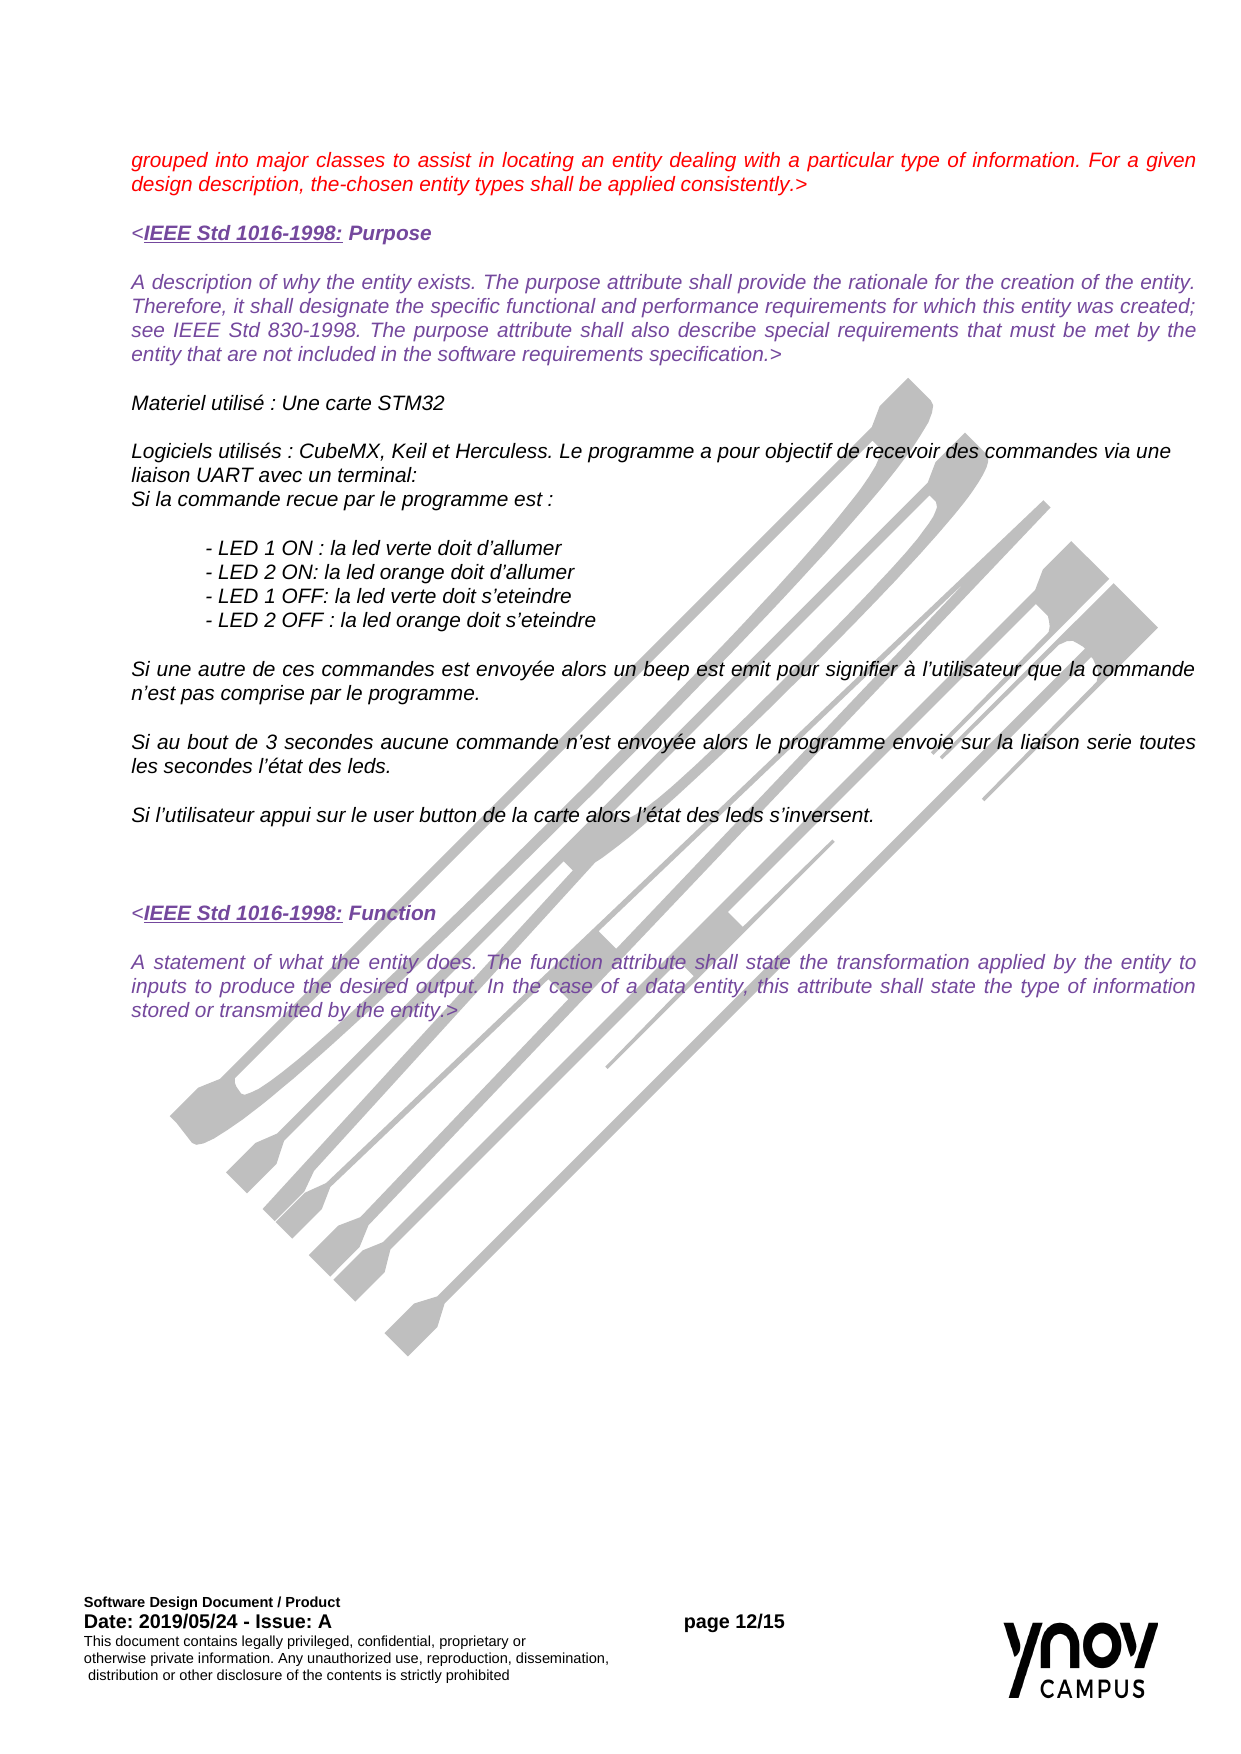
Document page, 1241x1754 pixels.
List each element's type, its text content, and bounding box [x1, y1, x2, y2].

text A statement of what the entity does. The function attribute shall state the transformation applied by the entity to inputs to produce the desired output. In the case of a data entity, this attribute shall state the type of information stored or transmitted by the entity.> [358, 950, 459, 1022]
text [847, 536, 1004, 632]
text A description of why the entity exists. The purpose attribute shall provide the rationale for the creation of the entity. Therefore, it shall designate the specific functional and performance requirements for which this entity was created; see IEEE Std 830-1998. The purpose attribute shall also describe special requirements that must be met by the entity that are not included in the software requirements specification.> [131, 269, 1200, 365]
text Si au bout de 3 secondes aucune commande n’est envoyée alors le programme envoie sur la liaison serie toutes les secondes l’état des leds. [131, 730, 567, 778]
text A statement of what the entity does. The function attribute shall state the transformation applied by the entity to inputs to produce the desired output. In the case of a data entity, this attribute shall state the type of information stored or transmitted by the entity.> [728, 950, 1200, 1022]
text <IEEE Std 1016-1998: Function [131, 901, 396, 925]
text Si au bout de 3 secondes aucune commande n’est envoyée alors le programme envoie sur la liaison serie toutes les secondes l’état des leds. [648, 730, 731, 778]
text Si une autre de ces commandes est envoyée alors un beep est emit pour signifier à l’utilisateur que la commande n’est pas comprise par le programme. [721, 657, 805, 705]
text <IEEE Std 1016-1998: Function [655, 901, 723, 925]
text A statement of what the entity does. The function attribute shall state the transformation applied by the entity to inputs to produce the desired output. In the case of a data entity, this attribute shall state the type of information stored or transmitted by the entity.> [563, 950, 674, 1022]
text A statement of what the entity does. The function attribute shall state the transformation applied by the entity to inputs to produce the desired output. In the case of a data entity, this attribute shall state the type of information stored or transmitted by the entity.> [293, 950, 416, 1022]
text Materiel utilisé : Une carte STM32 [131, 390, 894, 414]
text Si au bout de 3 secondes aucune commande n’est envoyée alors le programme envoie sur la liaison serie toutes les secondes l’état des leds. [698, 730, 800, 778]
text Si l’utilisateur appui sur le user button de la carte alors l’état des leds s’inversent. [643, 803, 724, 827]
text Si au bout de 3 secondes aucune commande n’est envoyée alors le programme envoie sur la liaison serie toutes les secondes l’état des leds. [761, 730, 823, 778]
picture [1002, 1614, 1158, 1705]
text Si au bout de 3 secondes aucune commande n’est envoyée alors le programme envoie sur la liaison serie toutes les secondes l’état des leds. [972, 730, 1048, 778]
text Si l’utilisateur appui sur le user button de la carte alors l’état des leds s’inversent. [488, 803, 566, 827]
text <IEEE Std 1016-1998: Function [607, 901, 660, 925]
text Si l’utilisateur appui sur le user button de la carte alors l’état des leds s’inversent. [131, 803, 494, 827]
text [934, 536, 1200, 632]
text Si une autre de ces commandes est envoyée alors un beep est emit pour signifier à l’utilisateur que la commande n’est pas comprise par le programme. [864, 657, 967, 705]
text Si une autre de ces commandes est envoyée alors un beep est emit pour signifier à l’utilisateur que la commande n’est pas comprise par le programme. [682, 657, 752, 705]
text <IEEE Std 1016-1998: Function [501, 901, 543, 925]
text Logiciels utilisés : CubeMX, Keil et Herculess. Le programme a pour objectif de recevoir des commandes via une liaison UART avec un terminal: Si la commande recue par le programme est : [959, 439, 1200, 511]
text <IEEE Std 1016-1998: Function [461, 901, 508, 925]
text A statement of what the entity does. The function attribute shall state the transformation applied by the entity to inputs to produce the desired output. In the case of a data entity, this attribute shall state the type of information stored or transmitted by the entity.> [131, 950, 347, 1022]
text <IEEE Std 1016-1998: Purpose [131, 221, 1200, 244]
text Si au bout de 3 secondes aucune commande n’est envoyée alors le programme envoie sur la liaison serie toutes les secondes l’état des leds. [863, 730, 1002, 778]
text Si une autre de ces commandes est envoyée alors un beep est emit pour signifier à l’utilisateur que la commande n’est pas comprise par le programme. [936, 657, 1023, 705]
text Si l’utilisateur appui sur le user button de la carte alors l’état des leds s’inversent. [814, 803, 929, 827]
text A statement of what the entity does. The function attribute shall state the transformation applied by the entity to inputs to produce the desired output. In the case of a data entity, this attribute shall state the type of information stored or transmitted by the entity.> [404, 950, 498, 1022]
text <IEEE Std 1016-1998: Function [729, 901, 768, 925]
text <IEEE Std 1016-1998: Function [825, 901, 1200, 925]
text - LED 1 ON : la led verte doit d’allumer - LED 2 ON: la led orange doit d’allumer - LED 1 OFF: la led verte doit s’eteindre - LED 2 OFF : la led orange doit s’eteindre [131, 536, 761, 632]
text Si une autre de ces commandes est envoyée alors un beep est emit pour signifier à l’utilisateur que la commande n’est pas comprise par le programme. [775, 657, 877, 705]
text Si une autre de ces commandes est envoyée alors un beep est emit pour signifier à l’utilisateur que la commande n’est pas comprise par le programme. [1082, 657, 1200, 705]
text [922, 390, 1200, 414]
text <IEEE Std 1016-1998: Function [753, 901, 831, 925]
text <IEEE Std 1016-1998: Function [390, 901, 467, 925]
text Si au bout de 3 secondes aucune commande n’est envoyée alors le programme envoie sur la liaison serie toutes les secondes l’état des leds. [610, 730, 679, 778]
text Si au bout de 3 secondes aucune commande n’est envoyée alors le programme envoie sur la liaison serie toutes les secondes l’état des leds. [1009, 730, 1200, 778]
text Logiciels utilisés : CubeMX, Keil et Herculess. Le programme a pour objectif de recevoir des commandes via une liaison UART avec un terminal: Si la commande recue par le programme est : [804, 442, 878, 511]
text Si une autre de ces commandes est envoyée alors un beep est emit pour signifier à l’utilisateur que la commande n’est pas comprise par le programme. [999, 657, 1075, 705]
text Si au bout de 3 secondes aucune commande n’est envoyée alors le programme envoie sur la liaison serie toutes les secondes l’état des leds. [537, 730, 639, 778]
text Logiciels utilisés : CubeMX, Keil et Herculess. Le programme a pour objectif de recevoir des commandes via une liaison UART avec un terminal: Si la commande recue par le programme est : [863, 439, 957, 511]
text Si au bout de 3 secondes aucune commande n’est envoyée alors le programme envoie sur la liaison serie toutes les secondes l’état des leds. [795, 730, 894, 778]
text Si une autre de ces commandes est envoyée alors un beep est emit pour signifier à l’utilisateur que la commande n’est pas comprise par le programme. [610, 657, 710, 705]
text [753, 536, 873, 632]
text Si l’utilisateur appui sur le user button de la carte alors l’état des leds s’inversent. [923, 803, 1200, 827]
text A statement of what the entity does. The function attribute shall state the transformation applied by the entity to inputs to produce the desired output. In the case of a data entity, this attribute shall state the type of information stored or transmitted by the entity.> [656, 950, 782, 1022]
text [794, 536, 918, 632]
text A statement of what the entity does. The function attribute shall state the transformation applied by the entity to inputs to produce the desired output. In the case of a data entity, this attribute shall state the type of information stored or transmitted by the entity.> [451, 950, 569, 1022]
text <IEEE Std 1016-1998: Function [540, 901, 621, 925]
text Si une autre de ces commandes est envoyée alors un beep est emit pour signifier à l’utilisateur que la commande n’est pas comprise par le programme. [131, 657, 640, 705]
text grouped into major classes to assist in locating an entity dealing with a particular type of information. For a given design description, the-chosen entity types shall be applied consistently.> [131, 148, 1200, 196]
text [683, 536, 821, 632]
text Logiciels utilisés : CubeMX, Keil et Herculess. Le programme a pour objectif de recevoir des commandes via une liaison UART avec un terminal: Si la commande recue par le programme est : [131, 439, 858, 511]
